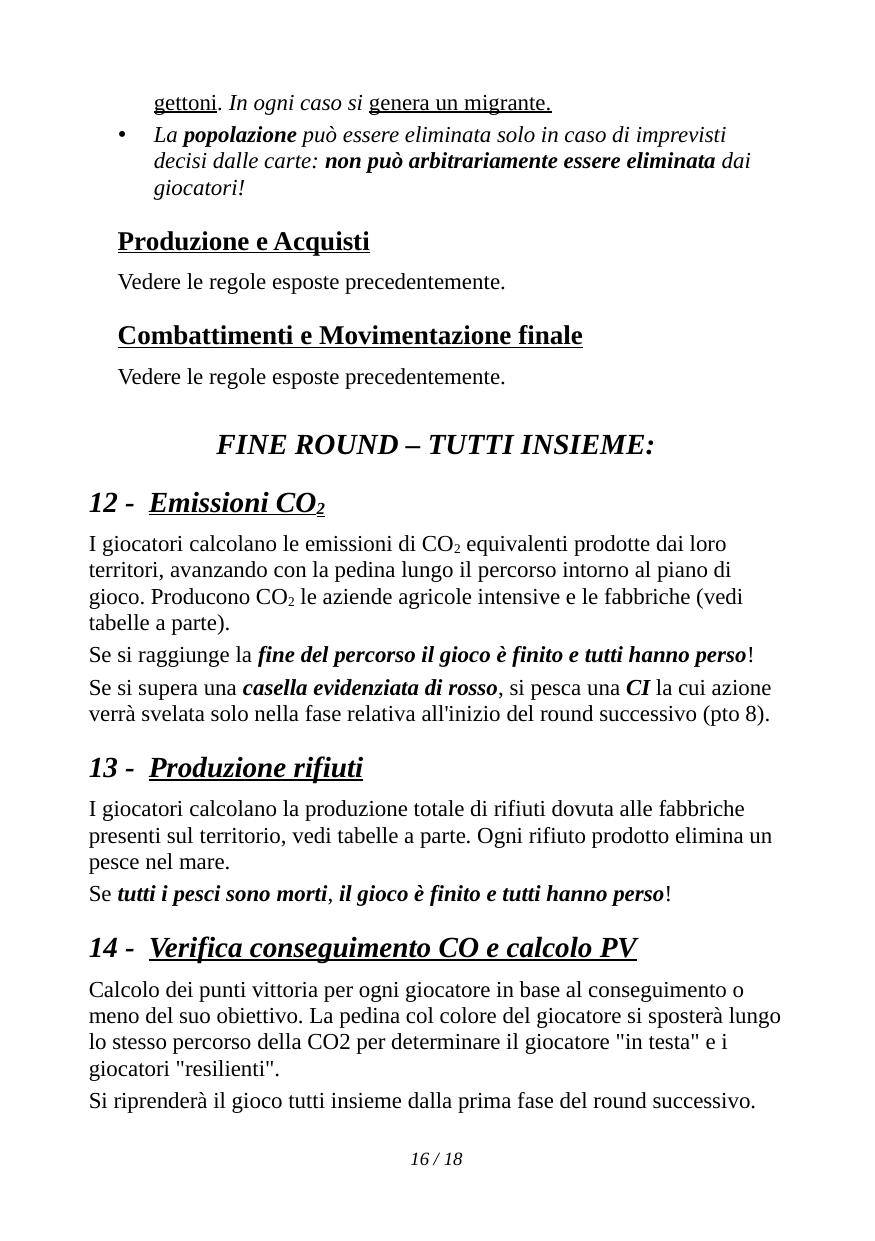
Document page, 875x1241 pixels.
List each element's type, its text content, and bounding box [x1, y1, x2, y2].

subtitle Produzione rifiuti [88, 750, 786, 783]
list La popolazione può essere eliminata solo in caso di imprevisti decisi dalle carte: non può arbitrariamente essere eliminata dai giocatori! [118, 121, 786, 200]
list gettoni. In ogni caso si genera un migrante. [118, 88, 786, 115]
text FINE ROUND – TUTTI INSIEME: [88, 427, 786, 461]
text I giocatori calcolano le emissioni di CO2 equivalenti prodotte dai loro territori, avanzando con la pedina lungo il percorso intorno al piano di gioco. Producono CO2 le aziende agricole intensive e le fabbriche (vedi tabelle a parte). [88, 530, 786, 635]
text I giocatori calcolano la produzione totale di rifiuti dovuta alle fabbriche presenti sul territorio, vedi tabelle a parte. Ogni rifiuto prodotto elimina un pesce nel mare. [88, 795, 786, 874]
subtitle Combattimenti e Movimentazione finale [117, 319, 786, 351]
text Se si raggiunge la fine del percorso il gioco è finito e tutti hanno perso! [88, 641, 786, 668]
text Vedere le regole esposte precedentemente. [117, 363, 786, 389]
text Si riprenderà il gioco tutti insieme dalla prima fase del round successivo. [88, 1087, 786, 1113]
text Se si supera una casella evidenziata di rosso, si pesca una CI la cui azione verrà svelata solo nella fase relativa all'inizio del round successivo (pto 8). [88, 674, 786, 726]
text Vedere le regole esposte precedentemente. [117, 268, 786, 294]
subtitle Emissioni CO2 [88, 485, 786, 518]
text Se tutti i pesci sono morti, il gioco è finito e tutti hanno perso! [88, 880, 786, 907]
subtitle Produzione e Acquisti [117, 225, 786, 256]
text Calcolo dei punti vittoria per ogni giocatore in base al conseguimento o meno del suo obiettivo. La pedina col colore del giocatore si sposterà lungo lo stesso percorso della CO2 per determinare il giocatore "in testa" e i giocatori "resilienti". [88, 976, 786, 1081]
subtitle Verifica conseguimento CO e calcolo PV [88, 930, 786, 964]
